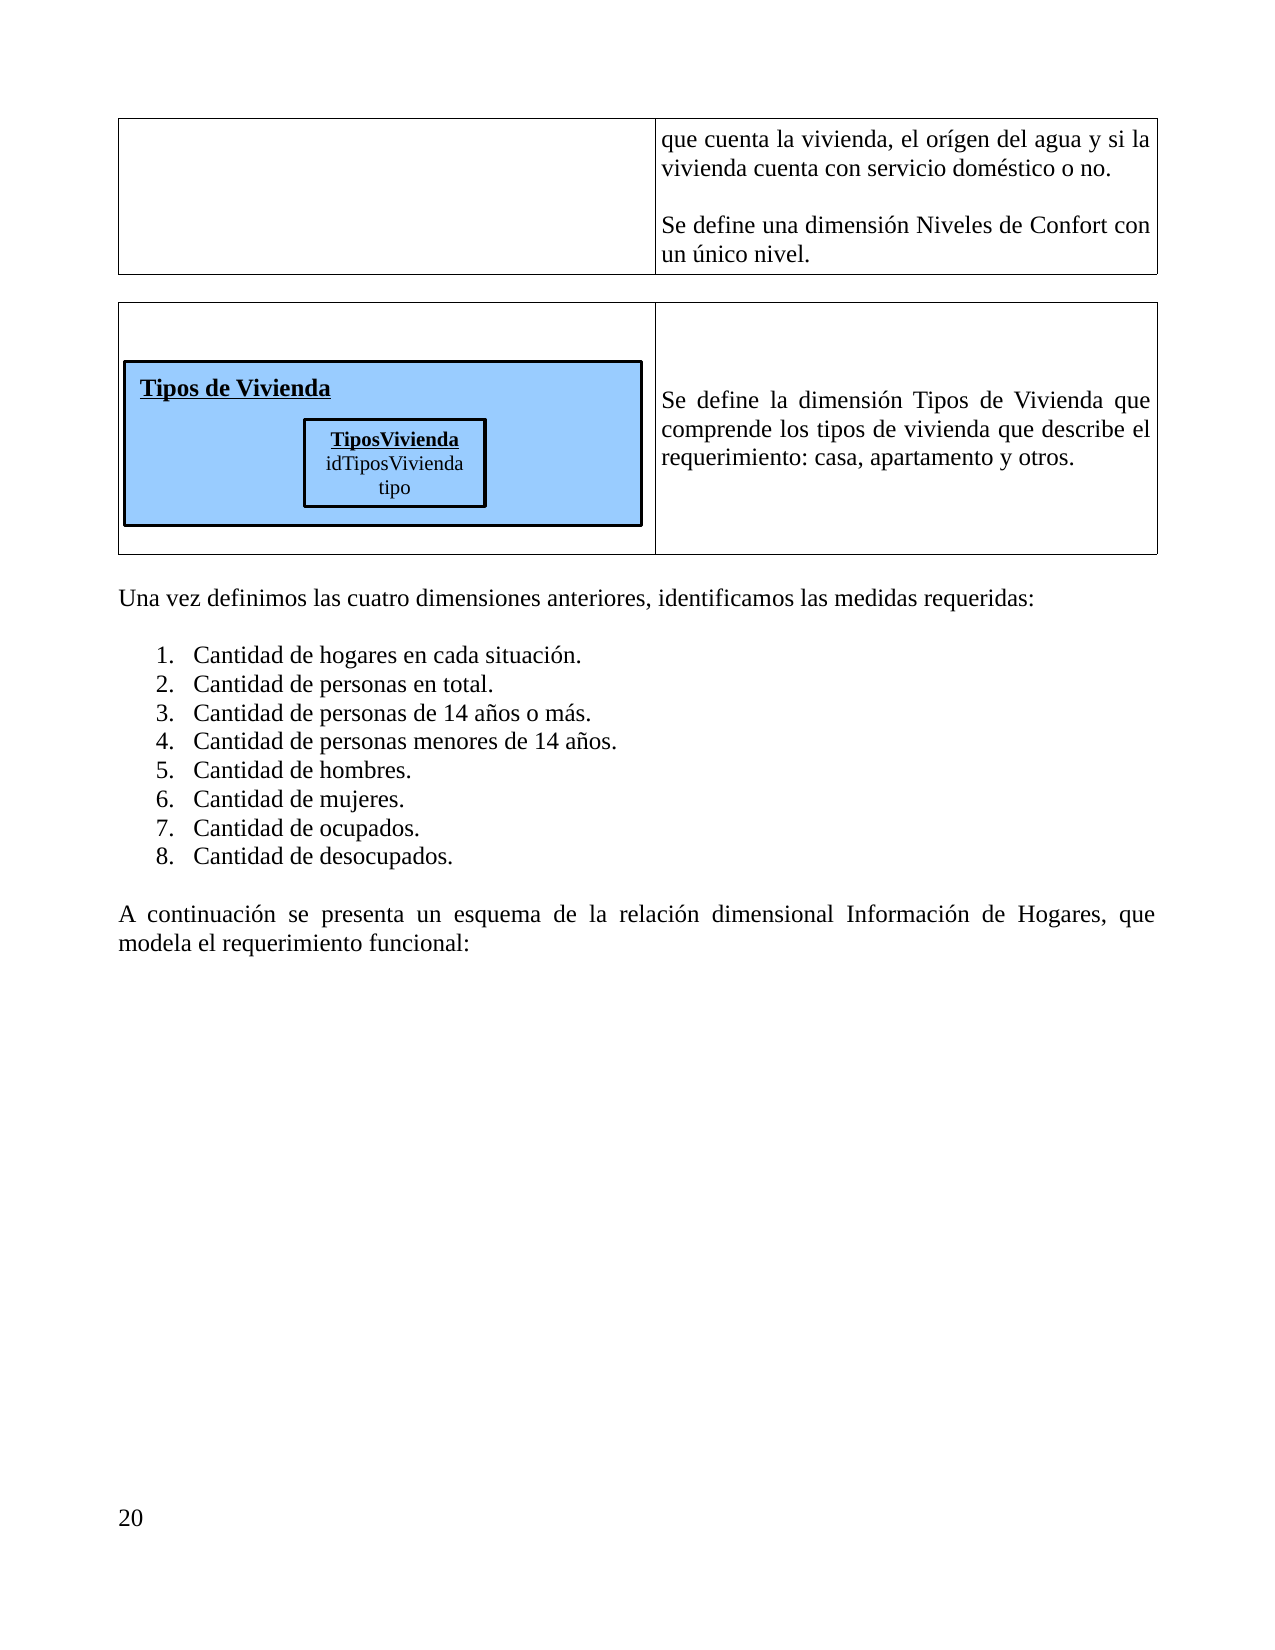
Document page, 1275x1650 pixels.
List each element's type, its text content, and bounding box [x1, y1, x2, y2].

table_header Se define la dimensión Tipos de Vivienda que comprende los tipos de vivienda que describe el requerimiento: casa, apartamento y otros. [656, 303, 1157, 554]
table_cell que cuenta la vivienda, el orígen del agua y si la vivienda cuenta con servicio doméstico o no. Se define una dimensión Niveles de Confort con un único nivel. [656, 119, 1157, 273]
list Cantidad de ocupados. [156, 813, 1157, 841]
list Cantidad de personas en total. [156, 669, 1157, 698]
text Una vez definimos las cuatro dimensiones anteriores, identificamos las medidas requeridas: [118, 583, 1157, 611]
list Cantidad de hogares en cada situación. [156, 640, 1157, 669]
list Cantidad de hombres. [156, 755, 1157, 784]
text A continuación se presenta un esquema de la relación dimensional Información de Hogares, que modela el requerimiento funcional: [118, 899, 1157, 956]
list Cantidad de personas menores de 14 años. [156, 726, 1157, 755]
list Cantidad de mujeres. [156, 784, 1157, 813]
table_header [119, 303, 655, 554]
list Cantidad de desocupados. [156, 841, 1157, 870]
table_cell [119, 119, 655, 273]
list Cantidad de personas de 14 años o más. [156, 698, 1157, 726]
